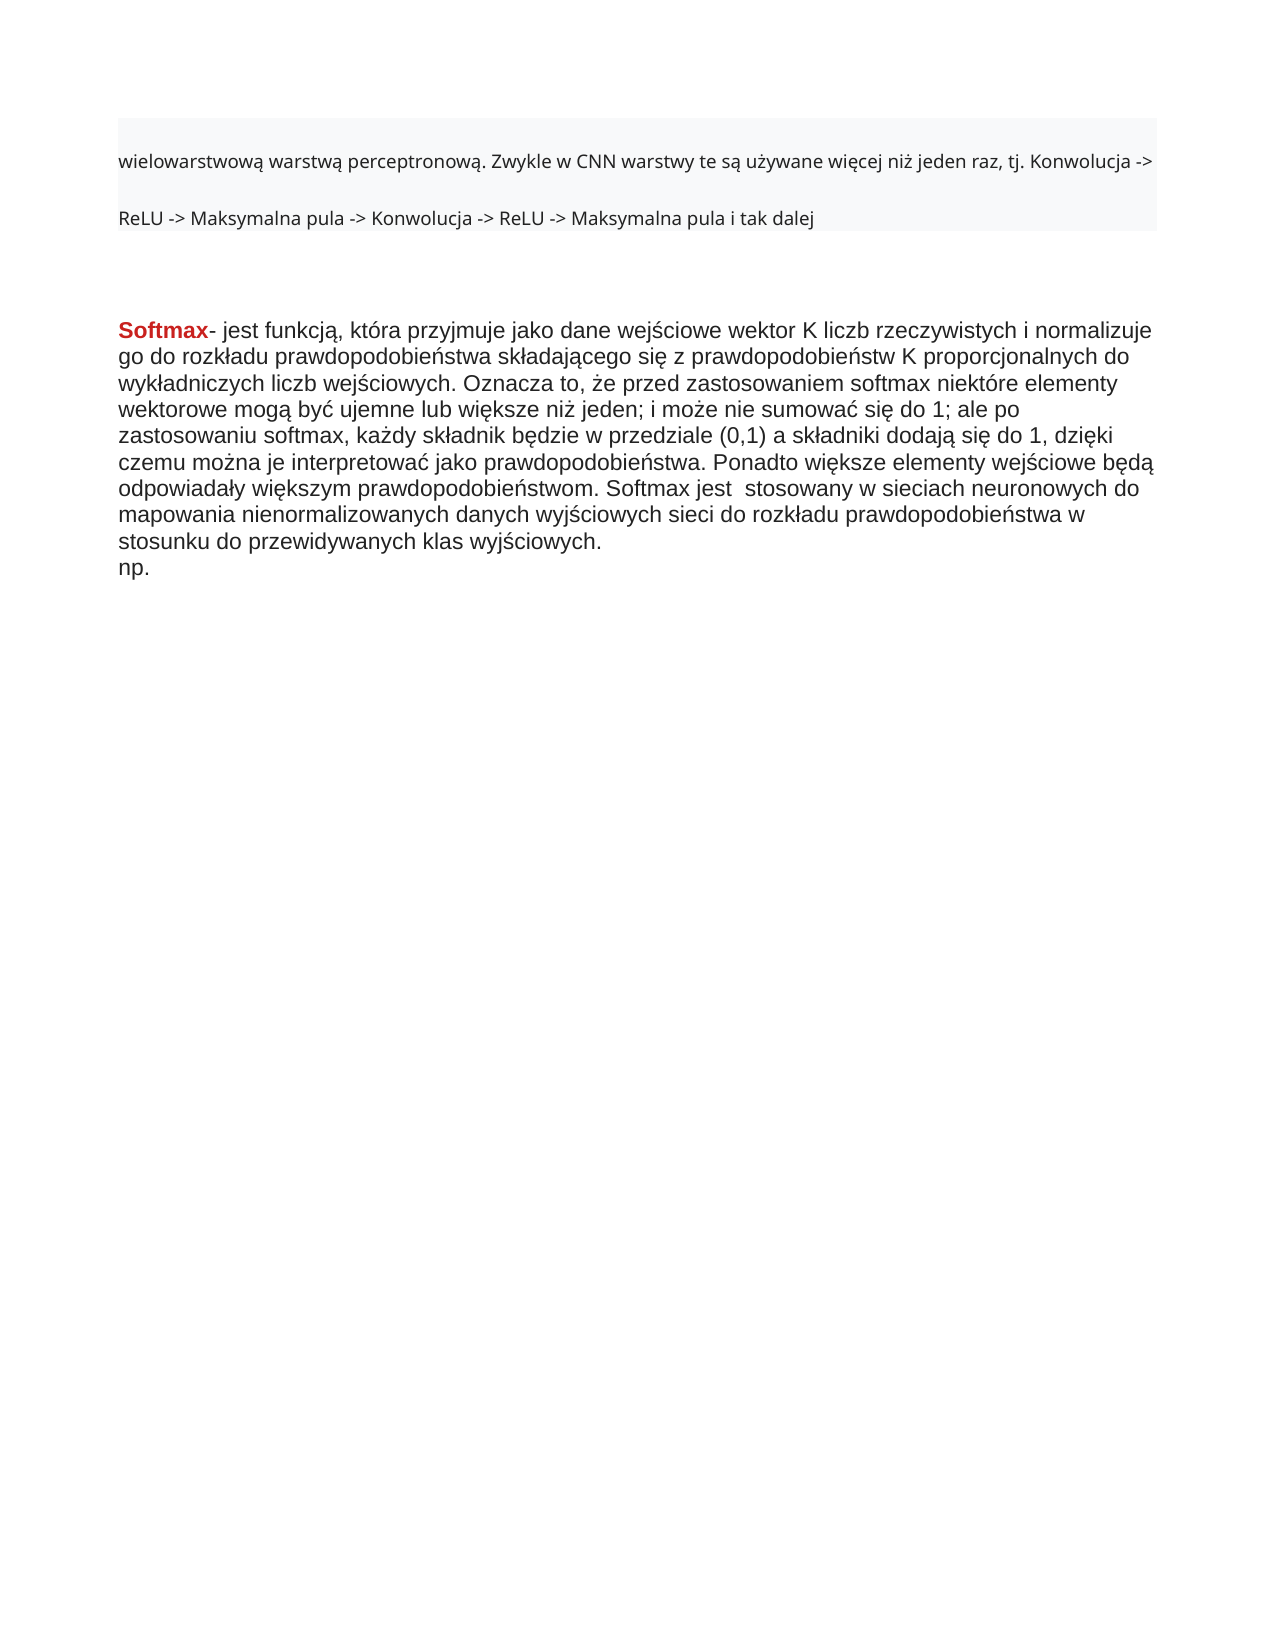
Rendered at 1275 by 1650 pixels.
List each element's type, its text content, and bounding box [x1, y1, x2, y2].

text np. [118, 554, 1157, 580]
text Softmax- jest funkcją, która przyjmuje jako dane wejściowe wektor K liczb rzeczywistych i normalizuje go do rozkładu prawdopodobieństwa składającego się z prawdopodobieństw K proporcjonalnych do wykładniczych liczb wejściowych. Oznacza to, że przed zastosowaniem softmax niektóre elementy wektorowe mogą być ujemne lub większe niż jeden; i może nie sumować się do 1; ale po zastosowaniu softmax, każdy składnik będzie w przedziale (0,1) a składniki dodają się do 1, dzięki czemu można je interpretować jako prawdopodobieństwa. Ponadto większe elementy wejściowe będą odpowiadały większym prawdopodobieństwom. Softmax jest stosowany w sieciach neuronowych do mapowania nienormalizowanych danych wyjściowych sieci do rozkładu prawdopodobieństwa w stosunku do przewidywanych klas wyjściowych. [118, 317, 1157, 554]
text wielowarstwową warstwą perceptronową. Zwykle w CNN warstwy te są używane więcej niż jeden raz, tj. Konwolucja -> ReLU -> Maksymalna pula -> Konwolucja -> ReLU -> Maksymalna pula i tak dalej [118, 118, 1157, 231]
